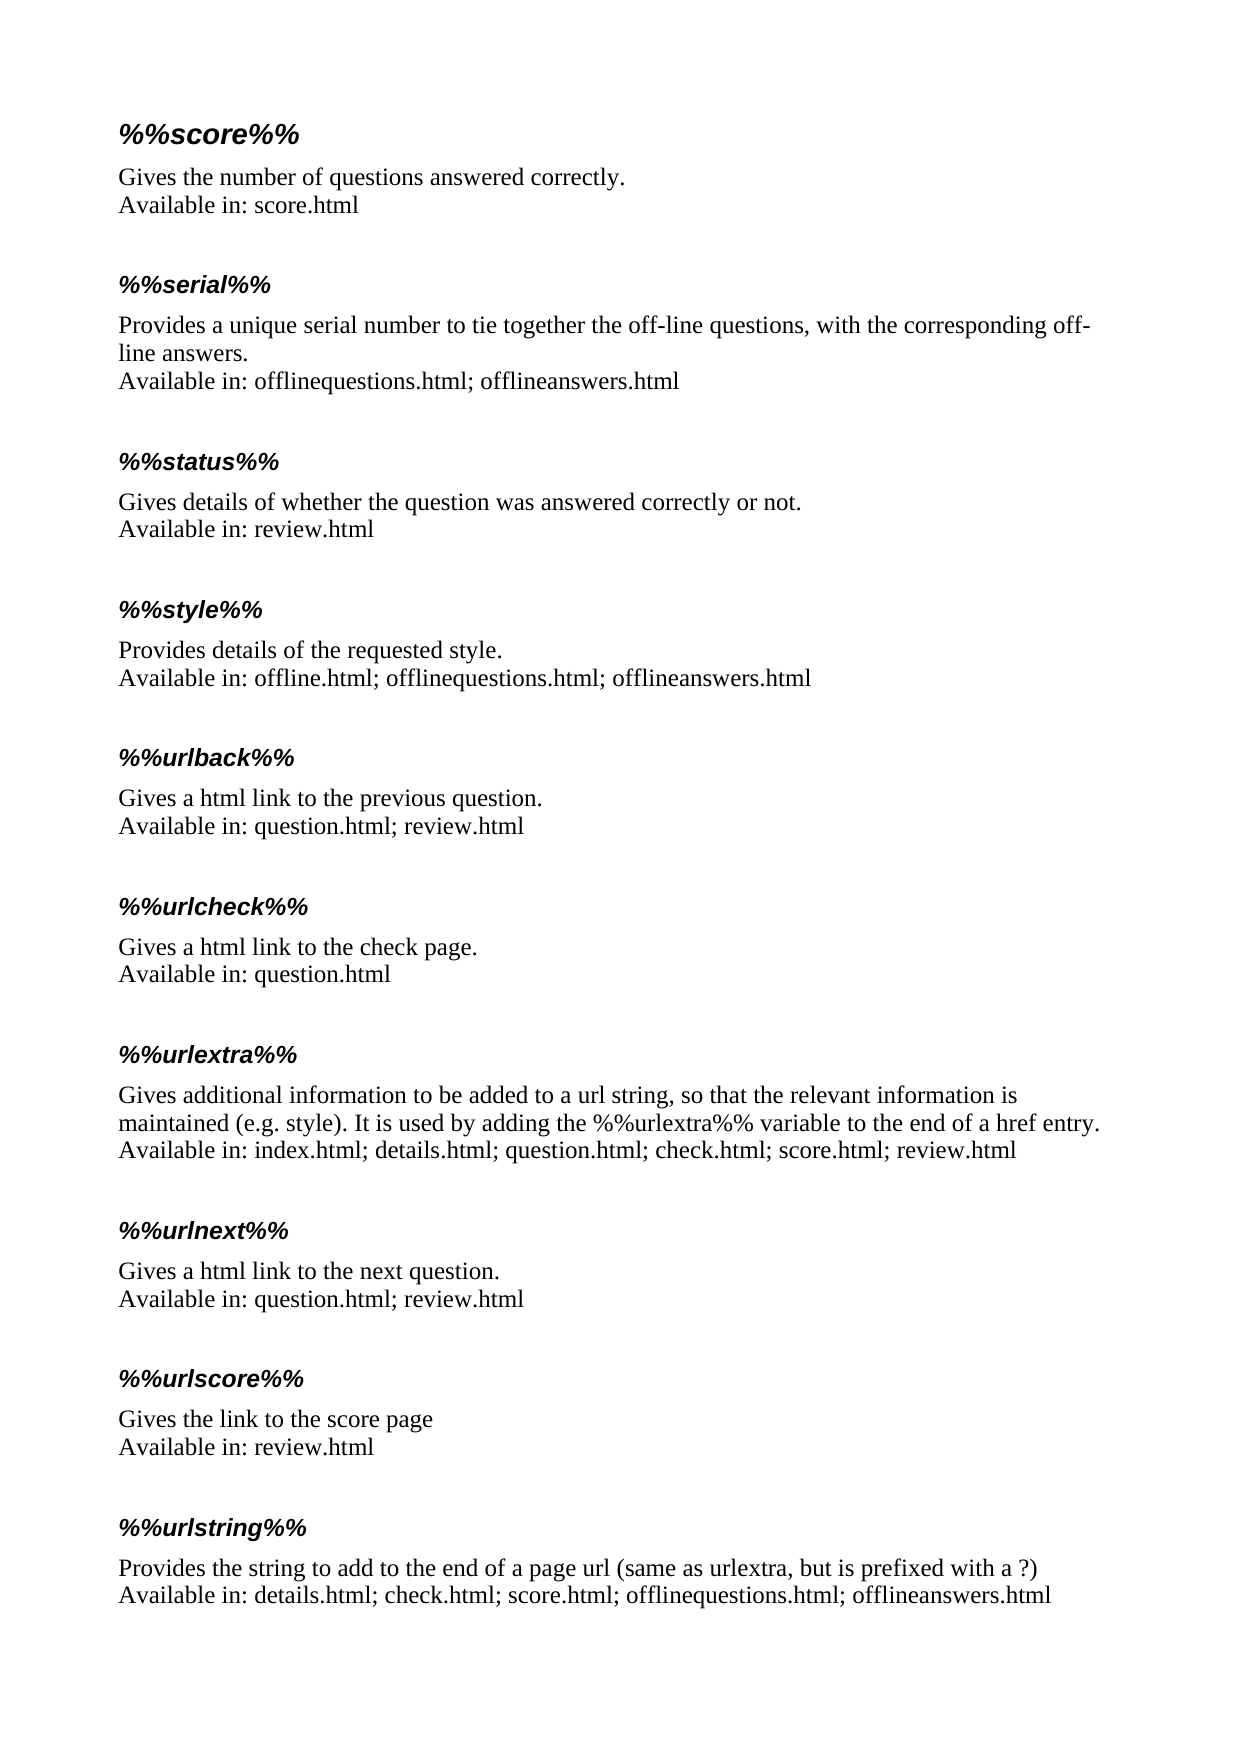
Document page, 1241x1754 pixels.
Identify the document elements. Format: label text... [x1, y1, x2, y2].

text Available in: question.html [118, 960, 1122, 988]
text Available in: question.html; review.html [118, 812, 1122, 840]
text Available in: score.html [118, 191, 1122, 219]
text Available in: review.html [118, 515, 1122, 543]
subtitle %%urlscore%% [118, 1365, 1122, 1393]
text Provides details of the requested style. [118, 636, 1122, 664]
text Available in: offline.html; offlinequestions.html; offlineanswers.html [118, 664, 1122, 691]
text Gives the link to the score page [118, 1405, 1122, 1433]
subtitle %%urlextra%% [118, 1041, 1122, 1068]
subtitle %%urlcheck%% [118, 892, 1122, 920]
subtitle %%score%% [118, 118, 1122, 151]
text Gives a html link to the next question. [118, 1257, 1122, 1285]
subtitle %%style%% [118, 596, 1122, 623]
text Available in: index.html; details.html; question.html; check.html; score.html; review.html [118, 1136, 1122, 1164]
text Gives additional information to be added to a url string, so that the relevant information is maintained (e.g. style). It is used by adding the %%urlextra%% variable to the end of a href entry. [118, 1081, 1122, 1136]
text Provides the string to add to the end of a page url (same as urlextra, but is prefixed with a ?) [118, 1554, 1122, 1581]
text Gives the number of questions answered correctly. [118, 163, 1122, 191]
subtitle %%urlback%% [118, 744, 1122, 772]
text Gives a html link to the check page. [118, 933, 1122, 960]
subtitle %%serial%% [118, 271, 1122, 299]
subtitle %%urlnext%% [118, 1217, 1122, 1244]
subtitle %%status%% [118, 447, 1122, 475]
text Available in: details.html; check.html; score.html; offlinequestions.html; offlineanswers.html [118, 1581, 1122, 1609]
subtitle %%urlstring%% [118, 1513, 1122, 1541]
text Provides a unique serial number to tie together the off-line questions, with the corresponding off-line answers. [118, 312, 1122, 367]
text Available in: review.html [118, 1433, 1122, 1461]
text Available in: question.html; review.html [118, 1285, 1122, 1312]
text Available in: offlinequestions.html; offlineanswers.html [118, 367, 1122, 395]
text Gives a html link to the previous question. [118, 784, 1122, 812]
text Gives details of whether the question was answered correctly or not. [118, 488, 1122, 515]
